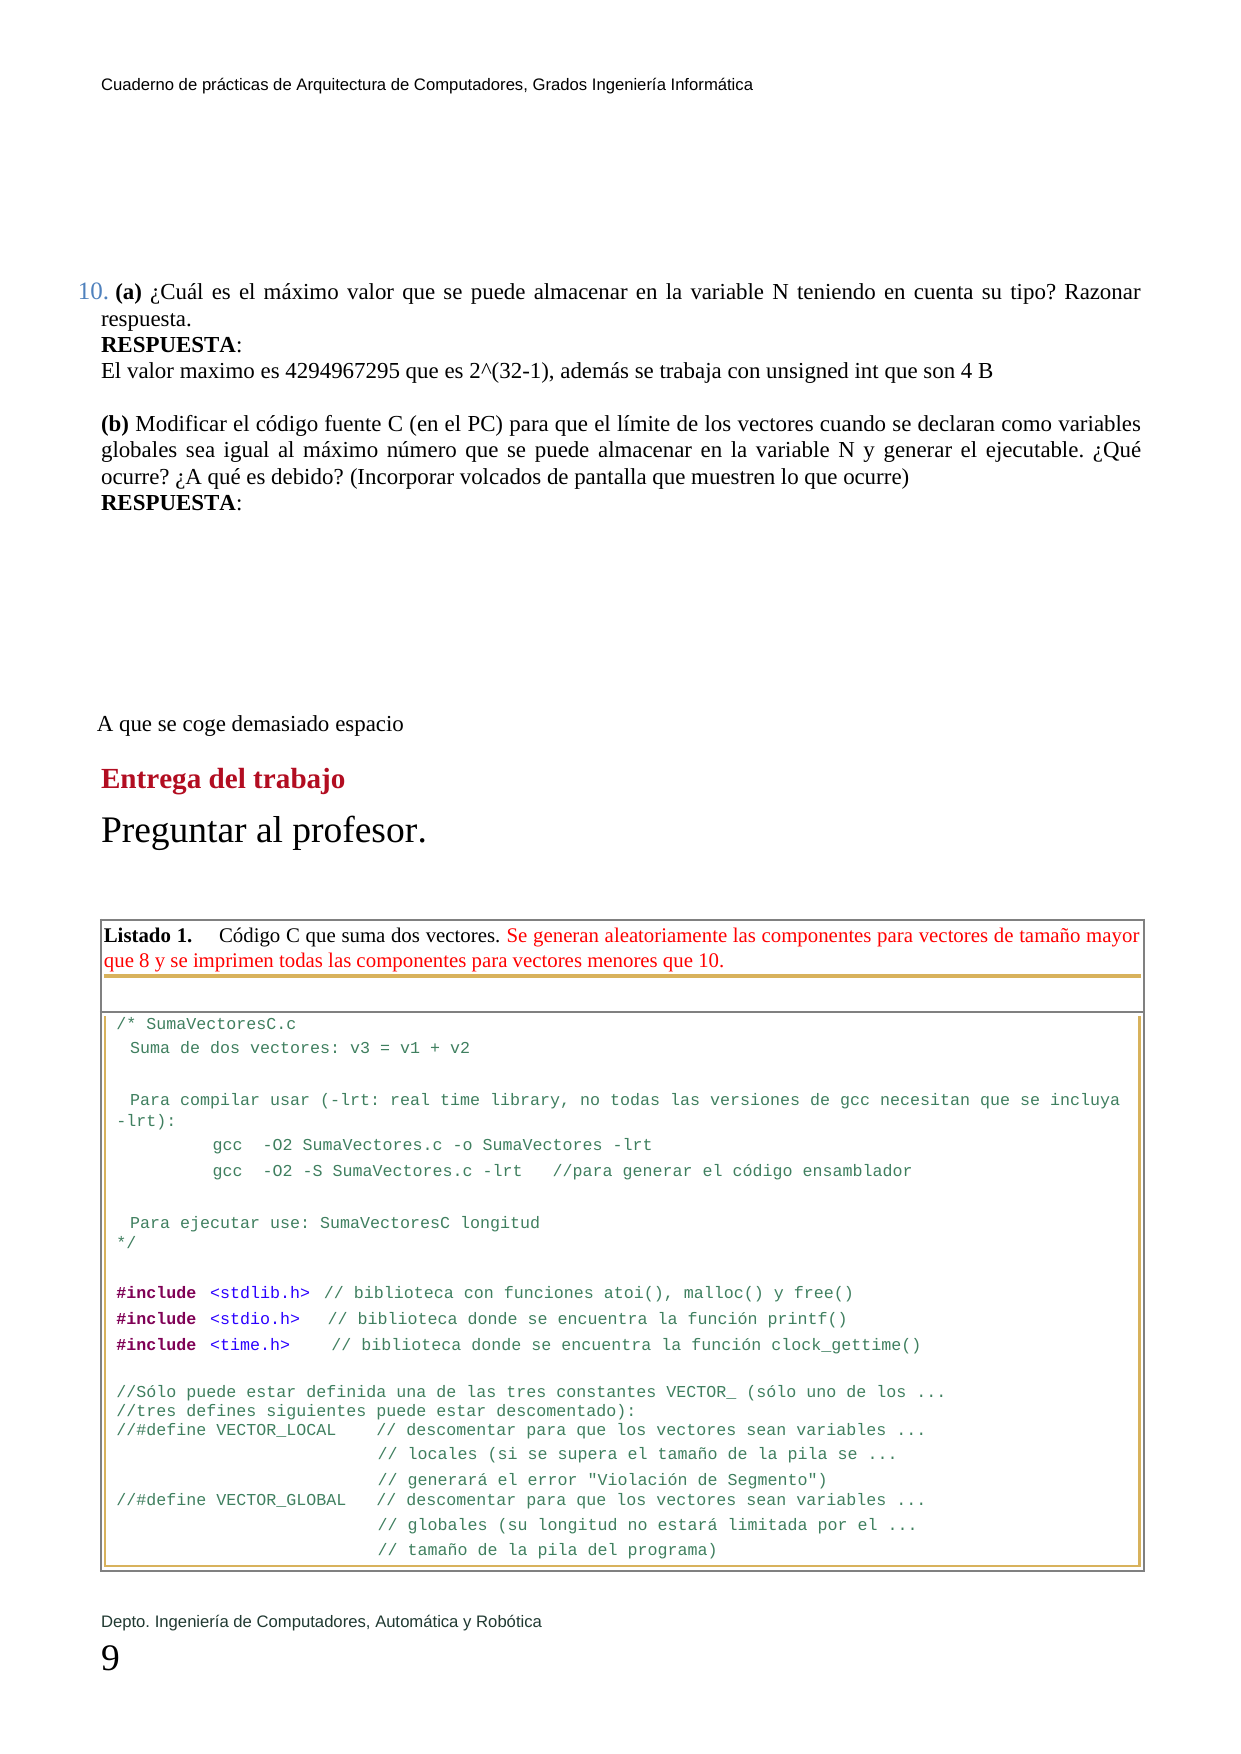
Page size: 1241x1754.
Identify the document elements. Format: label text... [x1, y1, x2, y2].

list (a) ¿Cuál es el máximo valor que se puede almacenar en la variable N teniendo en cuenta su tipo? Razonar respuesta. [71, 276, 1143, 331]
text RESPUESTA: [101, 331, 1143, 357]
text Preguntar al profesor. [101, 807, 1143, 850]
text RESPUESTA: [101, 489, 1143, 516]
text El valor maximo es 4294967295 que es 2^(32-1), además se trabaja con unsigned int que son 4 B [101, 357, 1143, 384]
table_cell /* SumaVectoresC.c Suma de dos vectores: v3 = v1 + v2 Para compilar usar (-lrt: real time library, no todas las versiones de gcc necesitan que se incluya -lrt): gcc -O2 SumaVectores.c -o SumaVectores -lrt gcc -O2 -S SumaVectores.c -lrt //para generar el código ensamblador Para ejecutar use: SumaVectoresC longitud */ #include <stdlib.h> // biblioteca con funciones atoi(), malloc() y free() #include <stdio.h> // biblioteca donde se encuentra la función printf() #include <time.h> // biblioteca donde se encuentra la función clock_gettime() //Sólo puede estar definida una de las tres constantes VECTOR_ (sólo uno de los ... //tres defines siguientes puede estar descomentado): //#define VECTOR_LOCAL // descomentar para que los vectores sean variables ... // locales (si se supera el tamaño de la pila se ... // generará el error "Violación de Segmento") //#define VECTOR_GLOBAL // descomentar para que los vectores sean variables ... // globales (su longitud no estará limitada por el ... // tamaño de la pila del programa) [102, 1013, 1143, 1570]
subtitle Entrega del trabajo [101, 761, 1143, 795]
text (b) Modificar el código fuente C (en el PC) para que el límite de los vectores cuando se declaran como variables globales sea igual al máximo número que se puede almacenar en la variable N y generar el ejecutable. ¿Qué ocurre? ¿A qué es debido? (Incorporar volcados de pantalla que muestren lo que ocurre) [101, 410, 1143, 489]
list A que se coge demasiado espacio [68, 710, 1143, 736]
table_header Listado 1. Código C que suma dos vectores. Se generan aleatoriamente las componentes para vectores de tamaño mayor que 8 y se imprimen todas las componentes para vectores menores que 10. [102, 921, 1143, 1011]
